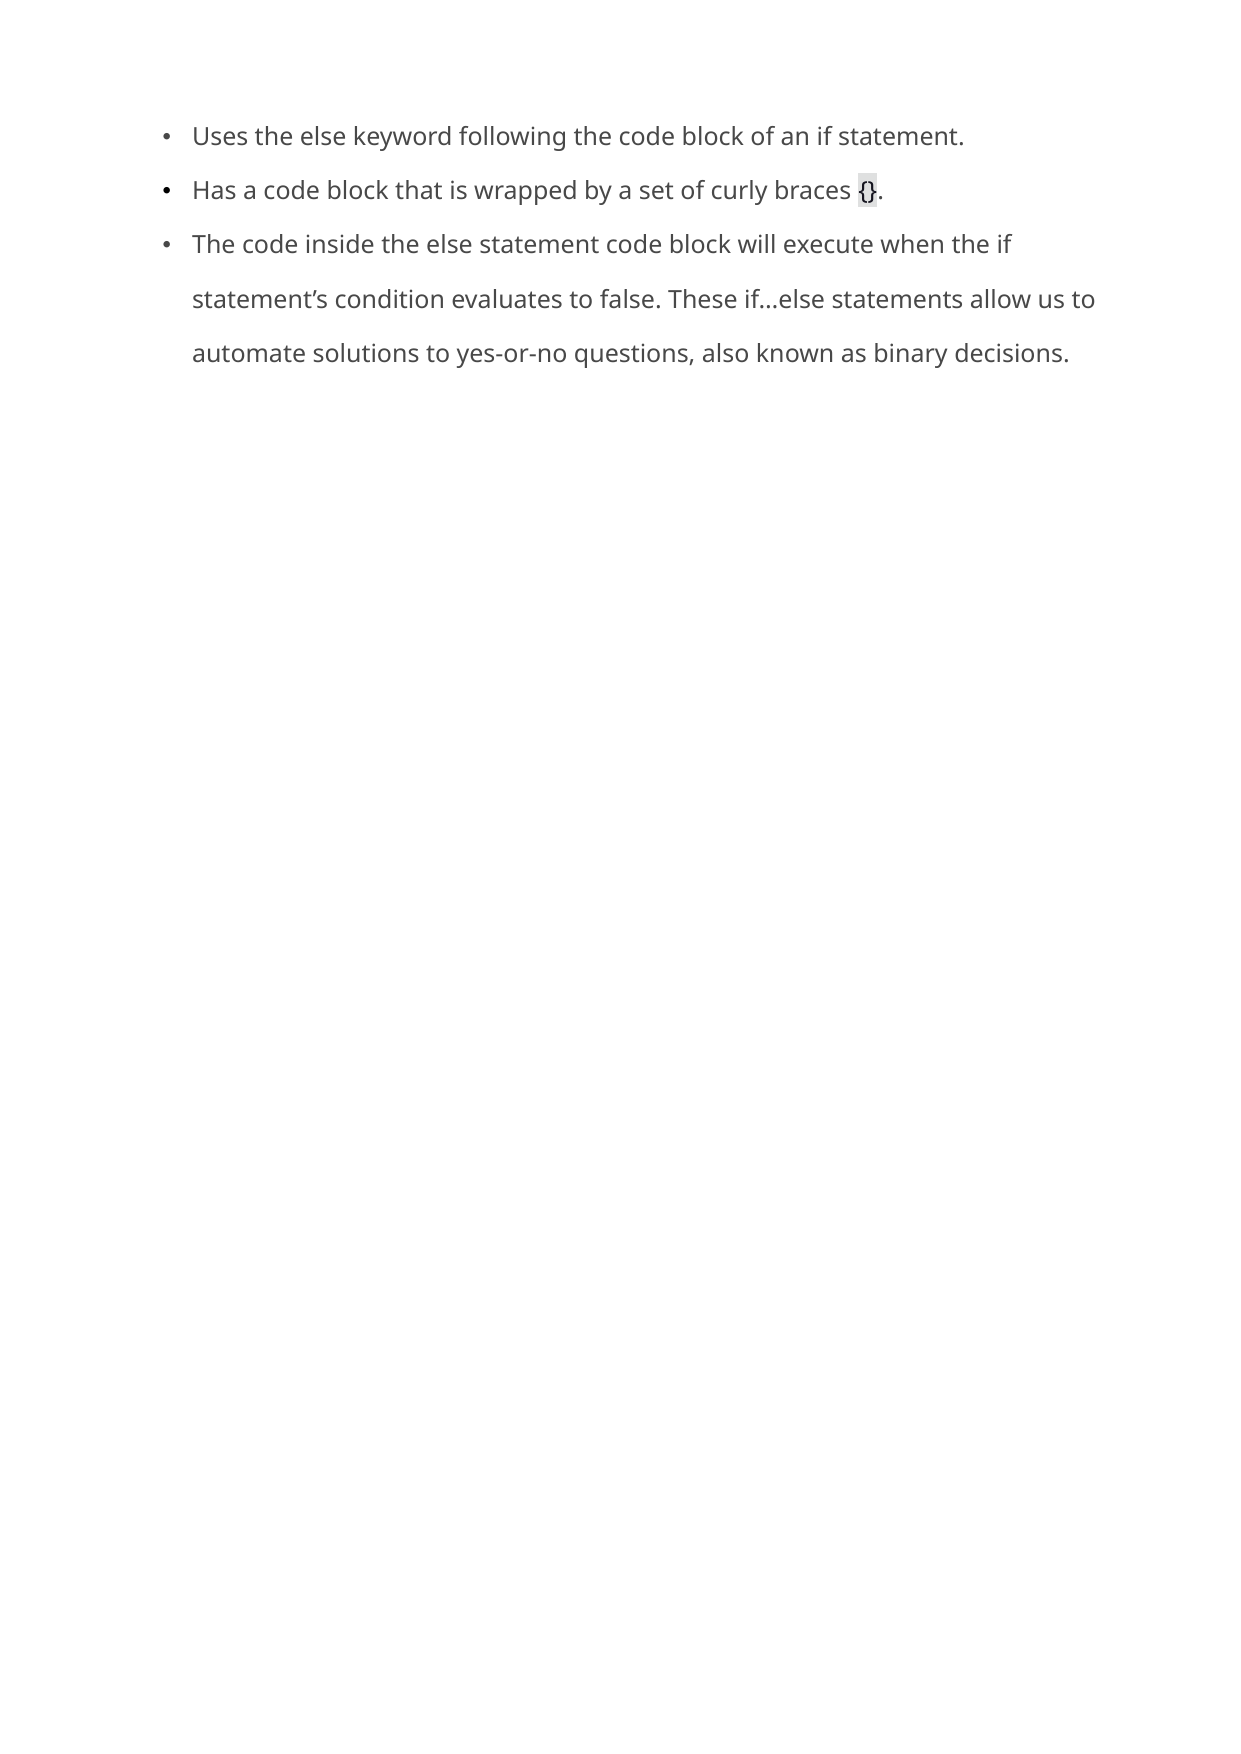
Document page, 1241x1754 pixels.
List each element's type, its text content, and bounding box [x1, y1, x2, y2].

list Has a code block that is wrapped by a set of curly braces {}. [162, 173, 1122, 207]
list The code inside the else statement code block will execute when the if statement’s condition evaluates to false. These if…else statements allow us to automate solutions to yes-or-no questions, also known as binary decisions. [162, 227, 1122, 370]
list Uses the else keyword following the code block of an if statement. [162, 118, 1122, 152]
